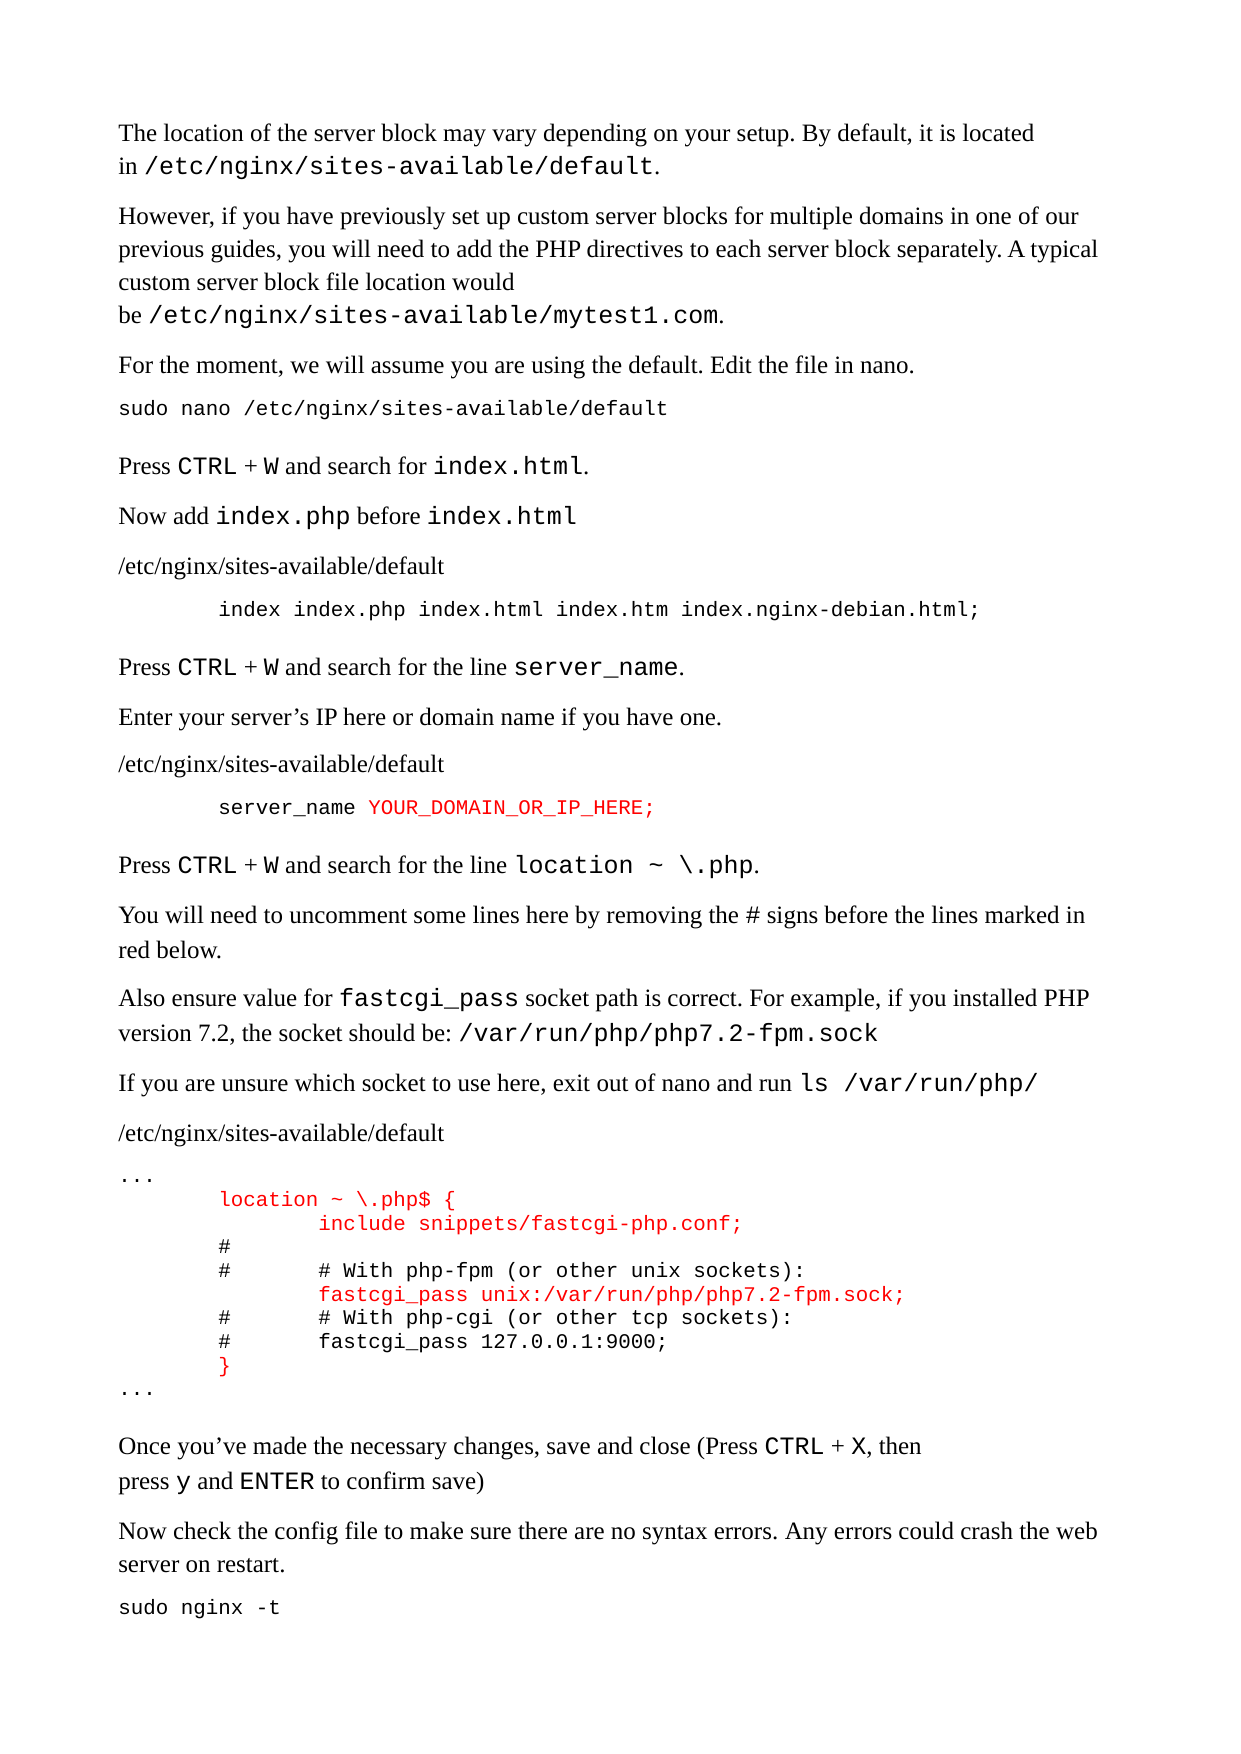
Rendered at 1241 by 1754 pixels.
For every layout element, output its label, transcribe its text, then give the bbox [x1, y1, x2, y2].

text The location of the server block may vary depending on your setup. By default, it is located in /etc/nginx/sites-available/default. [118, 118, 1122, 182]
text # # With php-fpm (or other unix sockets): [118, 1260, 1122, 1284]
text fastcgi_pass unix:/var/run/php/php7.2-fpm.sock; [118, 1284, 1122, 1307]
text If you are unsure which socket to use here, exit out of nano and run ls /var/run/php/ [118, 1068, 1122, 1099]
text server_name YOUR_DOMAIN_OR_IP_HERE; [118, 797, 1122, 821]
text ... [118, 1378, 1122, 1402]
text Enter your server’s IP here or domain name if you have one. [118, 702, 1122, 730]
text Press CTRL + W and search for the line server_name. [118, 652, 1122, 682]
text # # With php-cgi (or other tcp sockets): [118, 1307, 1122, 1331]
text Now add index.php before index.html [118, 501, 1122, 532]
text sudo nginx -t [118, 1597, 1122, 1621]
text # fastcgi_pass 127.0.0.1:9000; [118, 1331, 1122, 1354]
text } [118, 1354, 1122, 1378]
text Now check the config file to make sure there are no syntax errors. Any errors could crash the web server on restart. [118, 1516, 1122, 1578]
text location ~ \.php$ { [118, 1189, 1122, 1213]
text /etc/nginx/sites-available/default [118, 749, 1122, 778]
text ... [118, 1165, 1122, 1189]
text sudo nano /etc/nginx/sites-available/default [118, 398, 1122, 421]
text /etc/nginx/sites-available/default [118, 551, 1122, 580]
text However, if you have previously set up custom server blocks for multiple domains in one of our previous guides, you will need to add the PHP directives to each server block separately. A typical custom server block file location would be /etc/nginx/sites-available/mytest1.com. [118, 201, 1122, 331]
text Also ensure value for fastcgi_pass socket path is correct. For example, if you installed PHP version 7.2, the socket should be: /var/run/php/php7.2-fpm.sock [118, 983, 1122, 1049]
text include snippets/fastcgi-php.conf; [118, 1213, 1122, 1236]
text Once you’ve made the necessary changes, save and close (Press CTRL + X, then press y and ENTER to confirm save) [118, 1431, 1122, 1497]
text index index.php index.html index.htm index.nginx-debian.html; [118, 598, 1122, 622]
text You will need to uncomment some lines here by removing the # signs before the lines marked in red below. [118, 900, 1122, 964]
text # [118, 1236, 1122, 1260]
text Press CTRL + W and search for index.html. [118, 451, 1122, 482]
text /etc/nginx/sites-available/default [118, 1118, 1122, 1147]
text Press CTRL + W and search for the line location ~ \.php. [118, 850, 1122, 881]
text For the moment, we will assume you are using the default. Edit the file in nano. [118, 350, 1122, 379]
